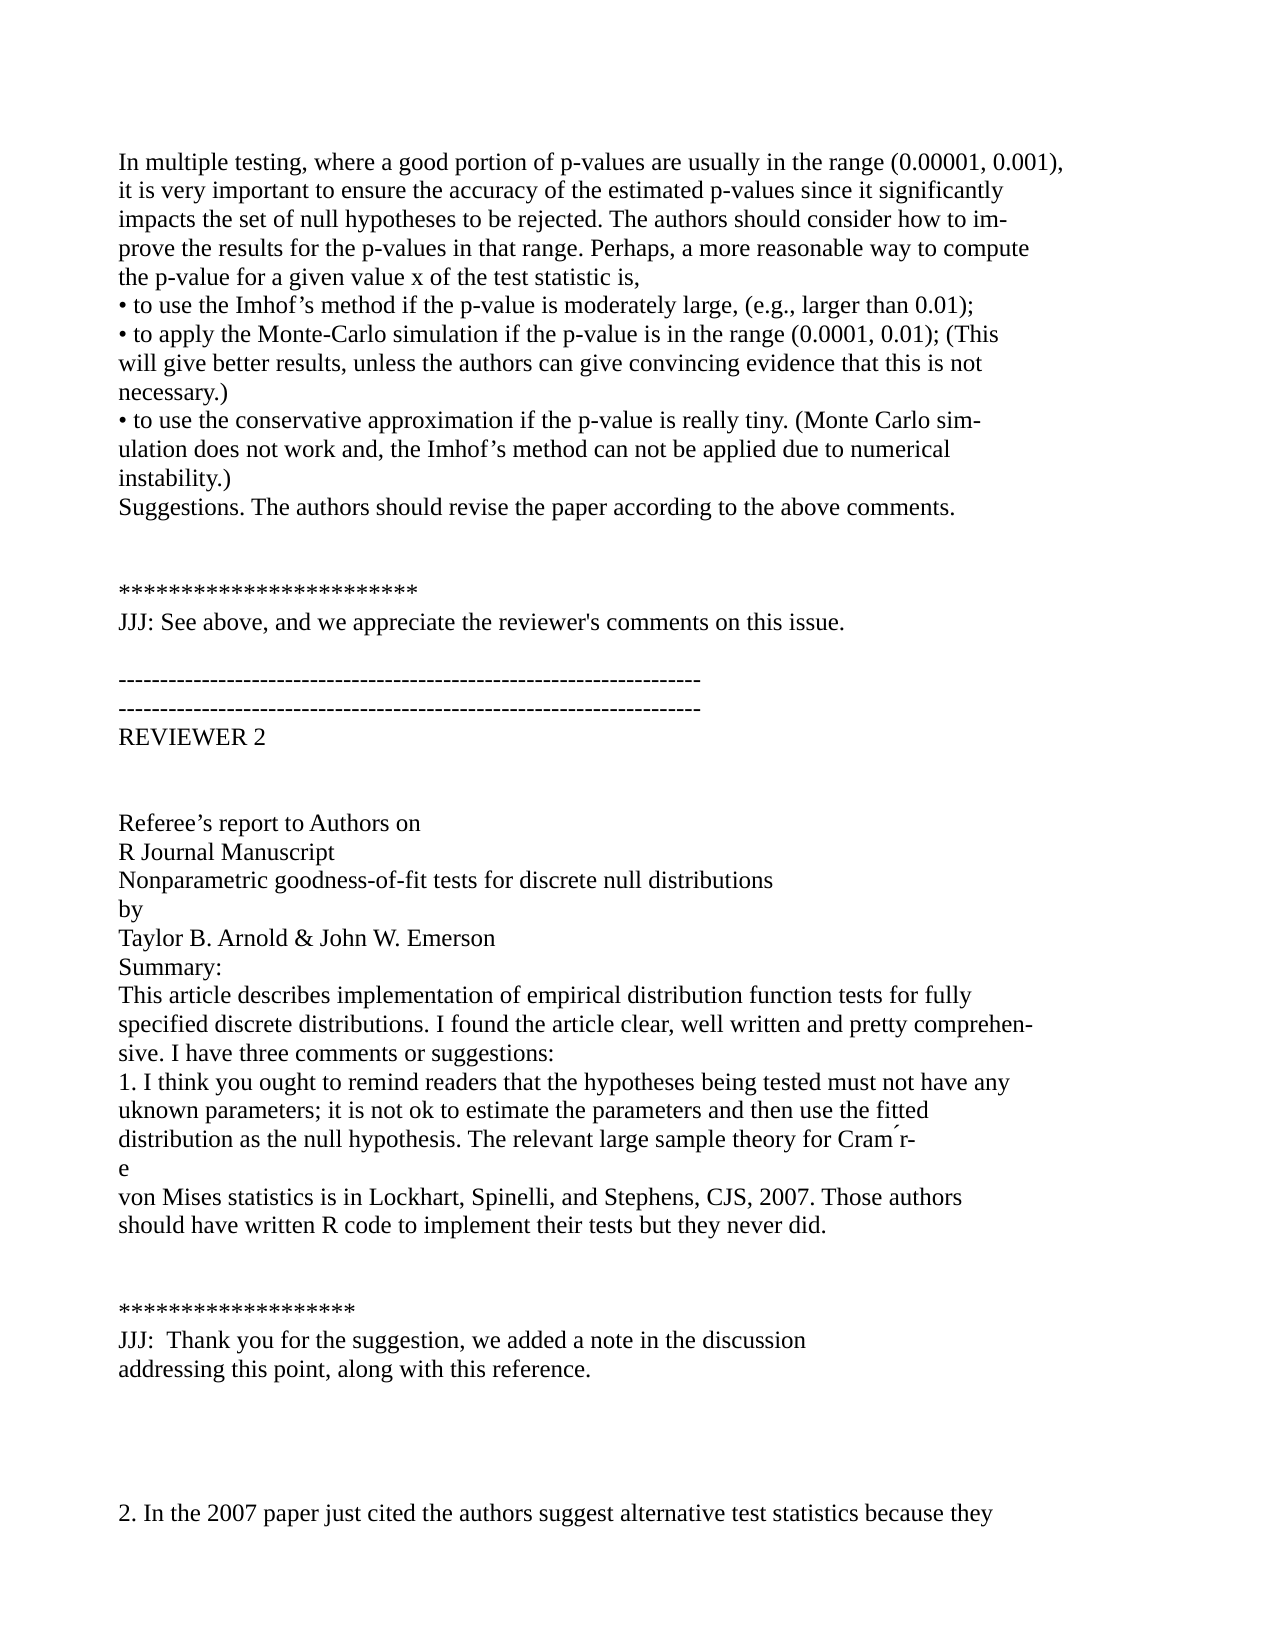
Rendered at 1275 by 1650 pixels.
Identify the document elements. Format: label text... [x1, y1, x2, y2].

text prove the results for the p-values in that range. Perhaps, a more reasonable way to compute [118, 233, 1157, 262]
text ---------------------------------------------------------------------- [118, 693, 1157, 722]
text instability.) [118, 463, 1157, 492]
text addressing this point, along with this reference. [118, 1354, 1157, 1383]
text Nonparametric goodness-of-fit tests for discrete null distributions [118, 866, 1157, 894]
text This article describes implementation of empirical distribution function tests for fully [118, 981, 1157, 1009]
text Taylor B. Arnold & John W. Emerson [118, 923, 1157, 952]
text impacts the set of null hypotheses to be rejected. The authors should consider how to im- [118, 204, 1157, 233]
text by [118, 894, 1157, 923]
text • to use the Imhof’s method if the p-value is moderately large, (e.g., larger than 0.01); [118, 291, 1157, 319]
text ---------------------------------------------------------------------- [118, 664, 1157, 693]
text JJJ: Thank you for the suggestion, we added a note in the discussion [118, 1326, 1157, 1354]
text distribution as the null hypothesis. The relevant large sample theory for Cram ́r- [118, 1124, 1157, 1153]
text In multiple testing, where a good portion of p-values are usually in the range (0.00001, 0.001), [118, 147, 1157, 176]
text will give better results, unless the authors can give convincing evidence that this is not [118, 348, 1157, 377]
text R Journal Manuscript [118, 837, 1157, 866]
text REVIEWER 2 [118, 722, 1157, 751]
text should have written R code to implement their tests but they never did. [118, 1211, 1157, 1239]
text 2. In the 2007 paper just cited the authors suggest alternative test statistics because they [118, 1498, 1157, 1527]
text it is very important to ensure the accuracy of the estimated p-values since it significantly [118, 176, 1157, 204]
text ************************ [118, 578, 1157, 607]
text Suggestions. The authors should revise the paper according to the above comments. [118, 492, 1157, 521]
text Summary: [118, 952, 1157, 981]
text the p-value for a given value x of the test statistic is, [118, 262, 1157, 291]
text JJJ: See above, and we appreciate the reviewer's comments on this issue. [118, 607, 1157, 636]
text specified discrete distributions. I found the article clear, well written and pretty comprehen- [118, 1009, 1157, 1038]
text von Mises statistics is in Lockhart, Spinelli, and Stephens, CJS, 2007. Those authors [118, 1182, 1157, 1211]
text ******************* [118, 1297, 1157, 1326]
text Referee’s report to Authors on [118, 808, 1157, 837]
text • to apply the Monte-Carlo simulation if the p-value is in the range (0.0001, 0.01); (This [118, 319, 1157, 348]
text ulation does not work and, the Imhof’s method can not be applied due to numerical [118, 434, 1157, 463]
text 1. I think you ought to remind readers that the hypotheses being tested must not have any [118, 1067, 1157, 1096]
text • to use the conservative approximation if the p-value is really tiny. (Monte Carlo sim- [118, 406, 1157, 434]
text sive. I have three comments or suggestions: [118, 1038, 1157, 1067]
text e [118, 1153, 1157, 1182]
text uknown parameters; it is not ok to estimate the parameters and then use the fitted [118, 1096, 1157, 1124]
text necessary.) [118, 377, 1157, 406]
